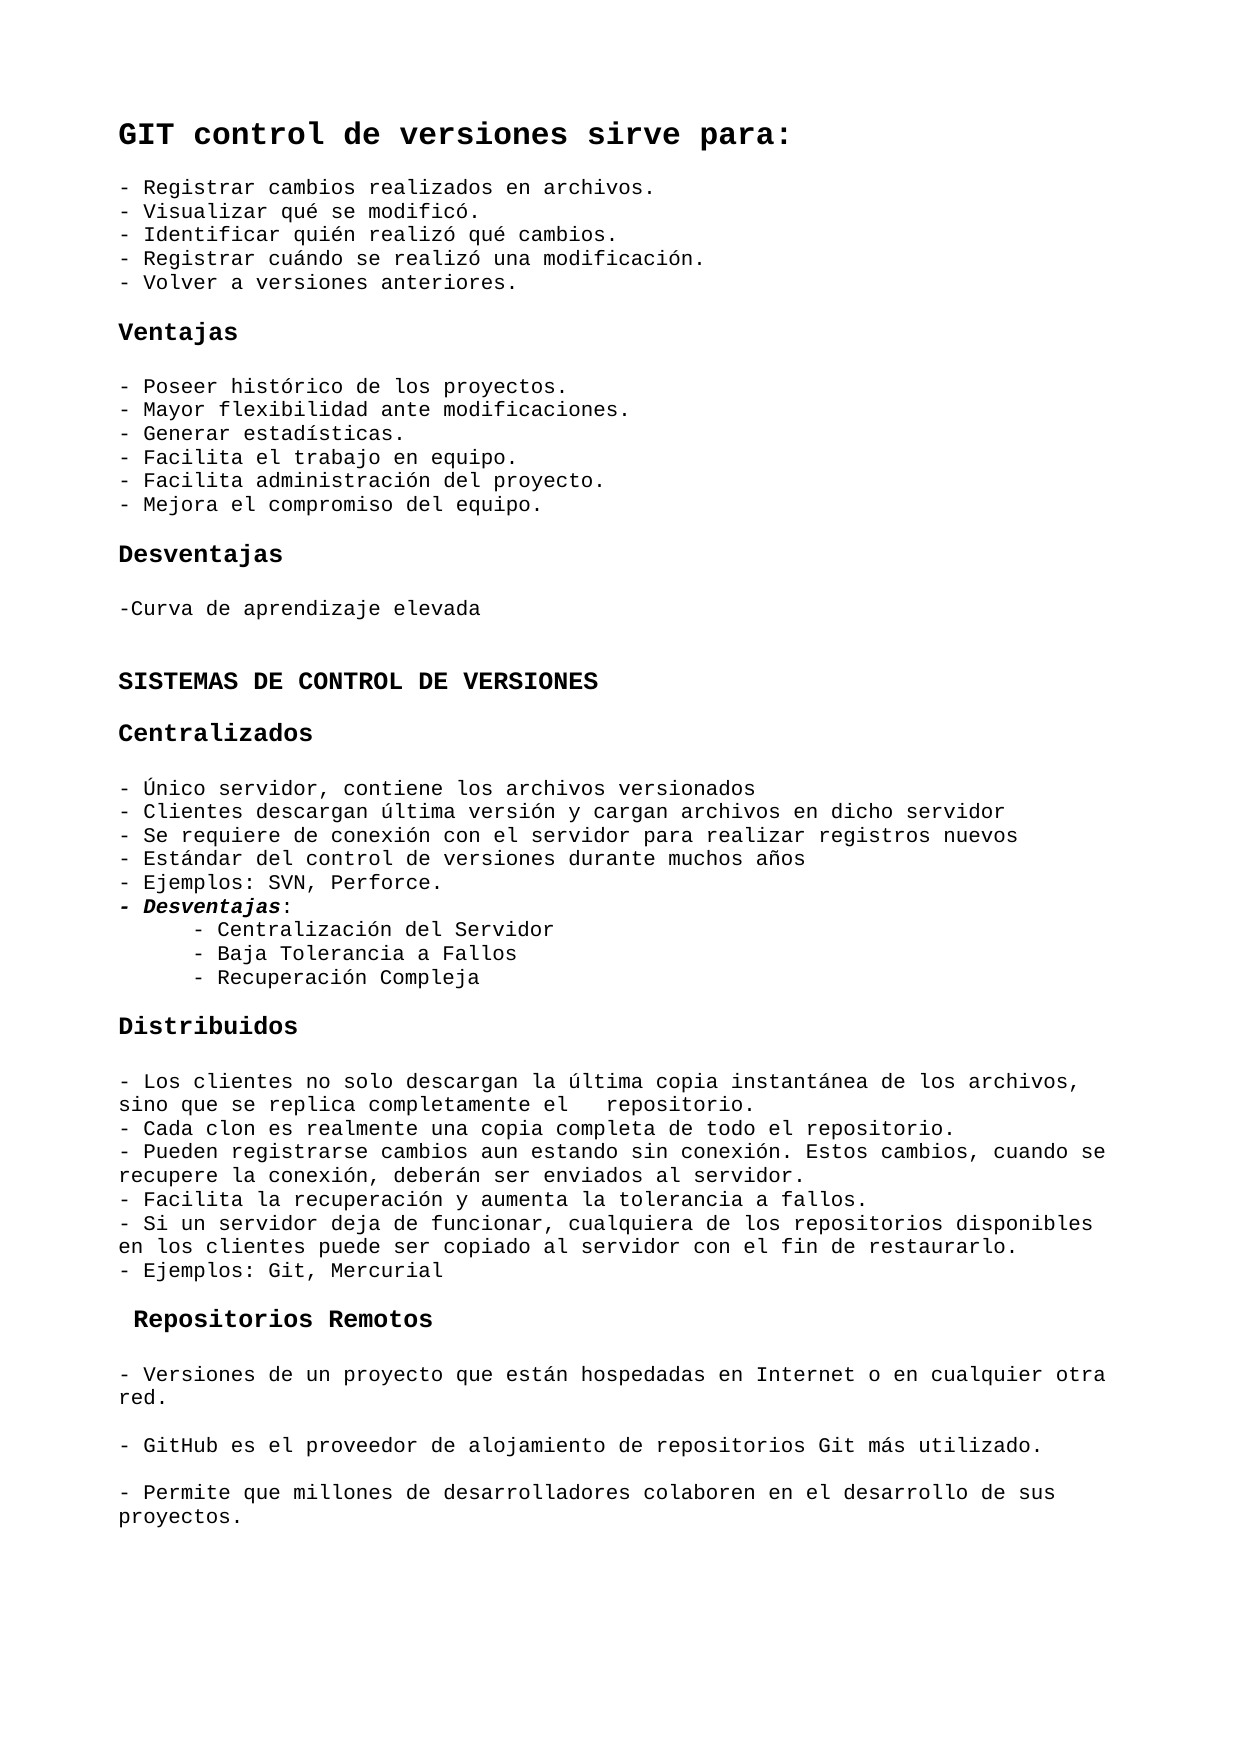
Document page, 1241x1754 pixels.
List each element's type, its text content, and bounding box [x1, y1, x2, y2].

text Ventajas [118, 319, 1122, 347]
text - Desventajas: [118, 896, 1122, 919]
text - Identificar quién realizó qué cambios. [118, 224, 1122, 248]
text - Baja Tolerancia a Fallos [118, 943, 1122, 967]
text Distribuidos [118, 1014, 1122, 1042]
text - Registrar cuándo se realizó una modificación. [118, 248, 1122, 272]
text - Poseer histórico de los proyectos. [118, 376, 1122, 399]
text - Clientes descargan última versión y cargan archivos en dicho servidor [118, 801, 1122, 825]
text - Si un servidor deja de funcionar, cualquiera de los repositorios disponibles en los clientes puede ser copiado al servidor con el fin de restaurarlo. [118, 1212, 1122, 1260]
text Desventajas [118, 541, 1122, 569]
text - Mayor flexibilidad ante modificaciones. [118, 399, 1122, 423]
text - Los clientes no solo descargan la última copia instantánea de los archivos, sino que se replica completamente el repositorio. [118, 1071, 1122, 1118]
text - Se requiere de conexión con el servidor para realizar registros nuevos [118, 825, 1122, 848]
text - Mejora el compromiso del equipo. [118, 494, 1122, 518]
text - Permite que millones de desarrolladores colaboren en el desarrollo de sus proyectos. [118, 1482, 1122, 1529]
text - Pueden registrarse cambios aun estando sin conexión. Estos cambios, cuando se recupere la conexión, deberán ser enviados al servidor. [118, 1142, 1122, 1189]
text GIT control de versiones sirve para: [118, 118, 1122, 153]
text Centralizados [118, 721, 1122, 749]
text - Recuperación Compleja [118, 967, 1122, 990]
text - Facilita la recuperación y aumenta la tolerancia a fallos. [118, 1189, 1122, 1212]
text - Estándar del control de versiones durante muchos años [118, 848, 1122, 872]
text SISTEMAS DE CONTROL DE VERSIONES [118, 669, 1122, 697]
text - Visualizar qué se modificó. [118, 201, 1122, 224]
text - Ejemplos: SVN, Perforce. [118, 872, 1122, 896]
text - Único servidor, contiene los archivos versionados [118, 777, 1122, 801]
text - Versiones de un proyecto que están hospedadas en Internet o en cualquier otra red. [118, 1364, 1122, 1411]
text Repositorios Remotos [118, 1307, 1122, 1335]
text - Facilita el trabajo en equipo. [118, 447, 1122, 470]
text - Cada clon es realmente una copia completa de todo el repositorio. [118, 1118, 1122, 1142]
text - Centralización del Servidor [118, 919, 1122, 943]
text - Volver a versiones anteriores. [118, 272, 1122, 295]
text - Facilita administración del proyecto. [118, 470, 1122, 494]
text -Curva de aprendizaje elevada [118, 598, 1122, 622]
text - Generar estadísticas. [118, 423, 1122, 447]
text - Registrar cambios realizados en archivos. [118, 177, 1122, 201]
text - GitHub es el proveedor de alojamiento de repositorios Git más utilizado. [118, 1435, 1122, 1458]
text - Ejemplos: Git, Mercurial [118, 1260, 1122, 1283]
